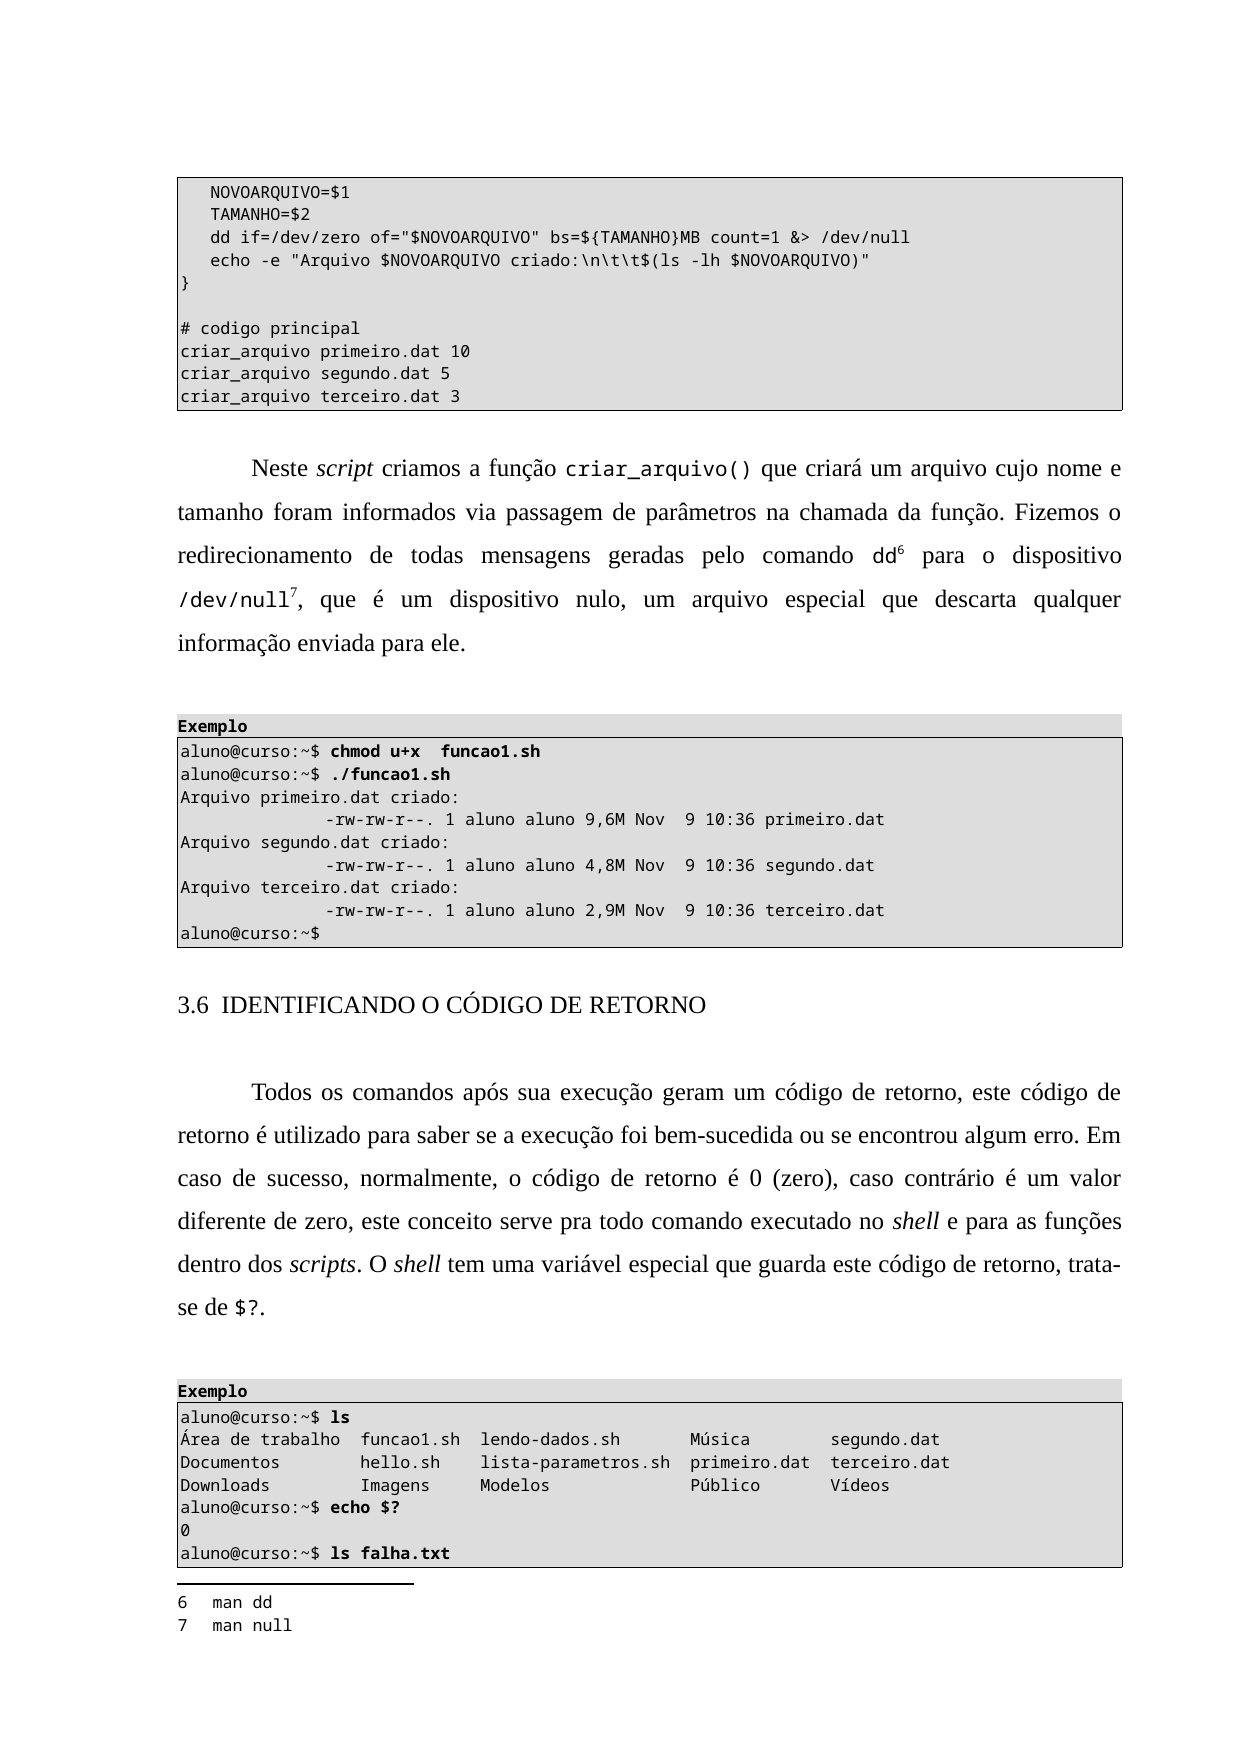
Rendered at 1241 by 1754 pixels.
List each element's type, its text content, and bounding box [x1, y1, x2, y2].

text -rw-rw-r--. 1 aluno aluno 2,9M Nov 9 10:36 terceiro.dat [178, 896, 1122, 918]
text Neste script criamos a função criar_arquivo() que criará um arquivo cujo nome e tamanho foram informados via passagem de parâmetros na chamada da função. Fizemos o redirecionamento de todas mensagens geradas pelo comando dd para o dispositivo /dev/null, que é um dispositivo nulo, um arquivo especial que descarta qualquer informação enviada para ele. [177, 453, 1122, 657]
text criar_arquivo primeiro.dat 10 [178, 336, 1122, 359]
text aluno@curso:~$ [178, 918, 1122, 947]
text Arquivo primeiro.dat criado: [178, 782, 1122, 805]
text dd if=/dev/zero of="$NOVOARQUIVO" bs=${TAMANHO}MB count=1 &> /dev/null [178, 223, 1122, 245]
text Todos os comandos após sua execução geram um código de retorno, este código de retorno é utilizado para saber se a execução foi bem-sucedida ou se encontrou algum erro. Em caso de sucesso, normalmente, o código de retorno é 0 (zero), caso contrário é um valor diferente de zero, este conceito serve pra todo comando executado no shell e para as funções dentro dos scripts. O shell tem uma variável especial que guarda este código de retorno, trata-se de $?. [177, 1077, 1122, 1322]
text criar_arquivo segundo.dat 5 [178, 359, 1122, 382]
text # codigo principal [178, 313, 1122, 336]
text echo -e "Arquivo $NOVOARQUIVO criado:\n\t\t$(ls -lh $NOVOARQUIVO)" [178, 245, 1122, 268]
text TAMANHO=$2 [178, 200, 1122, 223]
text criar_arquivo terceiro.dat 3 [178, 382, 1122, 410]
subtitle identificando o código de retorno [177, 990, 1122, 1019]
text man dd [177, 1590, 1122, 1613]
text Exemplo [177, 714, 1122, 737]
text -rw-rw-r--. 1 aluno aluno 4,8M Nov 9 10:36 segundo.dat [178, 850, 1122, 873]
text } [178, 268, 1122, 291]
text Arquivo terceiro.dat criado: [178, 873, 1122, 896]
text man null [177, 1613, 1122, 1636]
text Área de trabalho funcao1.sh lendo-dados.sh Música segundo.dat [178, 1425, 1122, 1448]
text 0 [178, 1516, 1122, 1538]
text Exemplo [177, 1379, 1122, 1402]
text -rw-rw-r--. 1 aluno aluno 9,6M Nov 9 10:36 primeiro.dat [178, 805, 1122, 828]
text Downloads Imagens Modelos Público Vídeos [178, 1470, 1122, 1493]
text aluno@curso:~$ ls [178, 1403, 1122, 1425]
text aluno@curso:~$ chmod u+x funcao1.sh [178, 738, 1122, 759]
text Arquivo segundo.dat criado: [178, 828, 1122, 850]
text aluno@curso:~$ ./funcao1.sh [178, 759, 1122, 782]
text aluno@curso:~$ ls falha.txt [178, 1538, 1122, 1567]
text aluno@curso:~$ echo $? [178, 1493, 1122, 1516]
text Documentos hello.sh lista-parametros.sh primeiro.dat terceiro.dat [178, 1448, 1122, 1470]
text NOVOARQUIVO=$1 [178, 178, 1122, 200]
